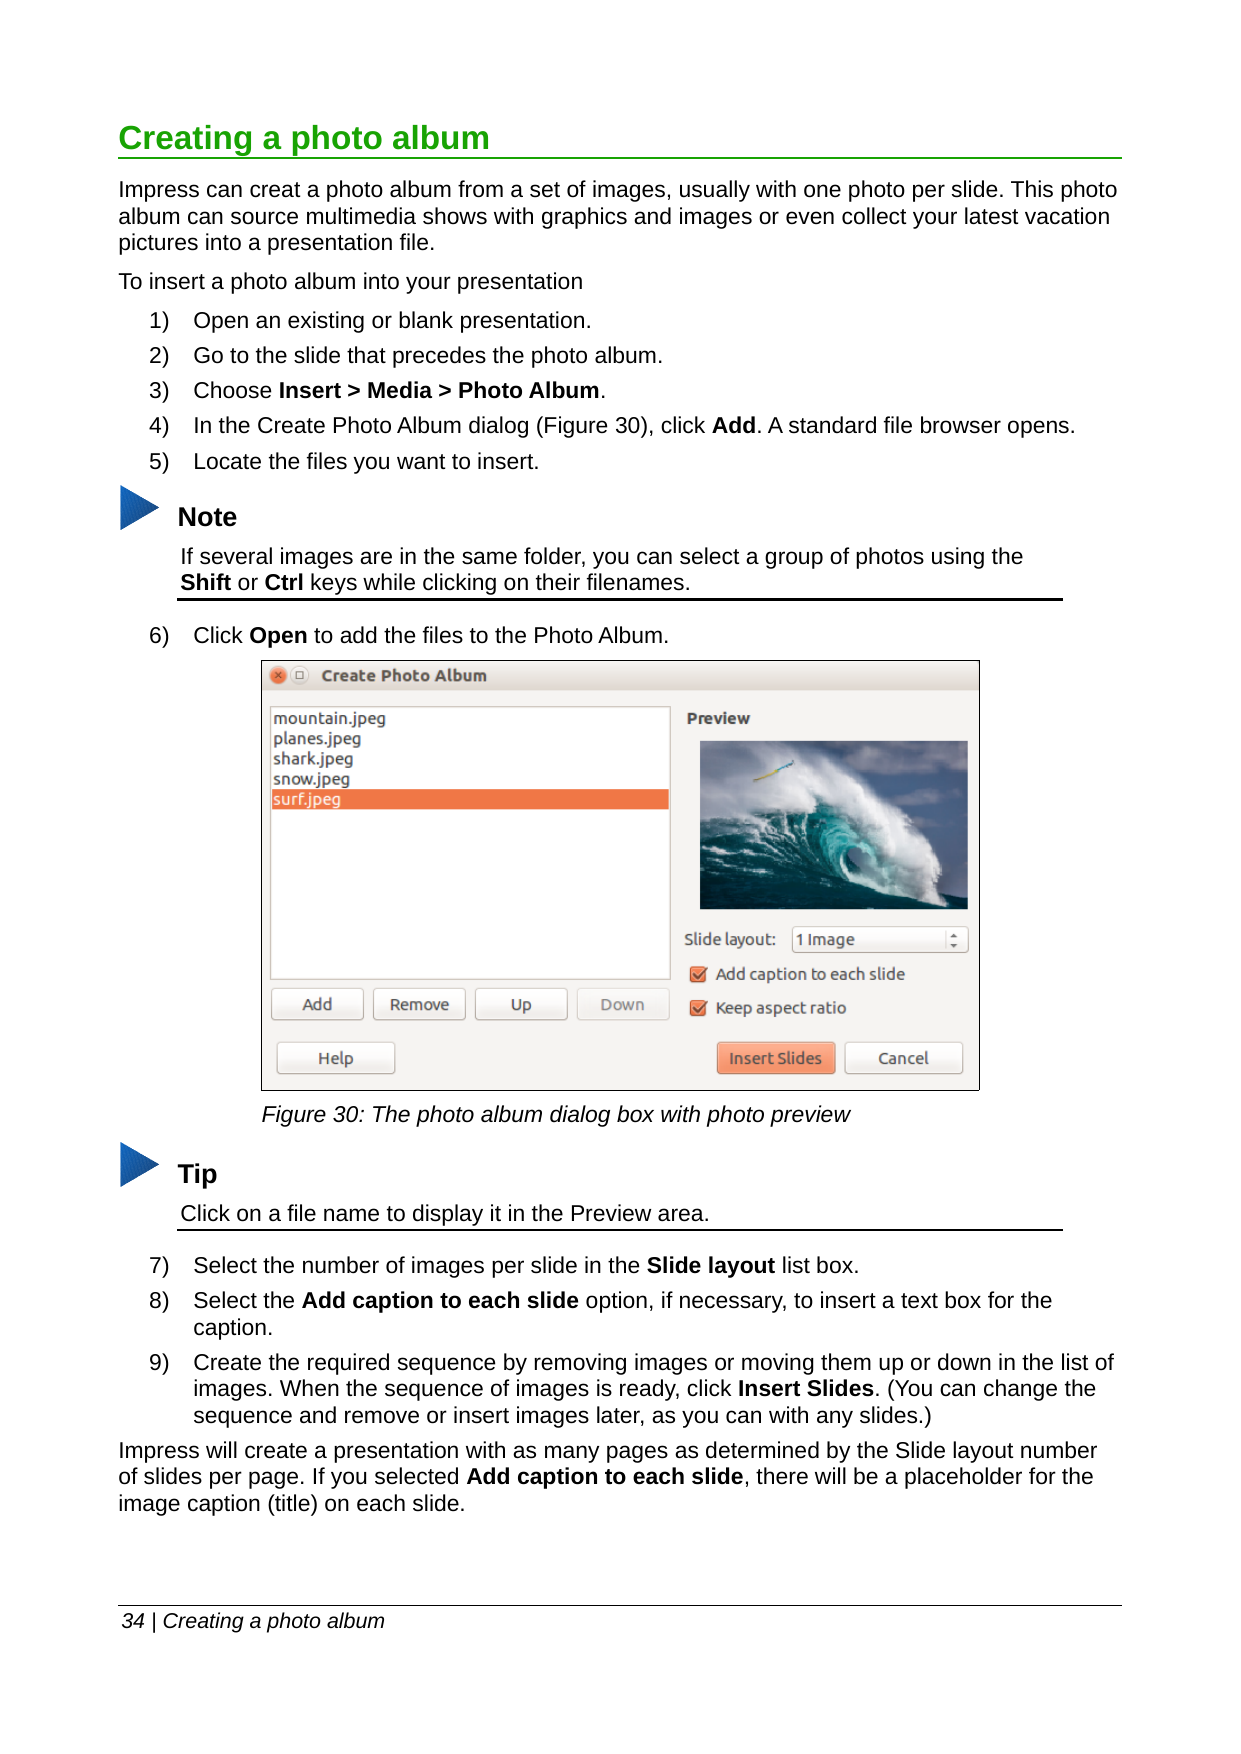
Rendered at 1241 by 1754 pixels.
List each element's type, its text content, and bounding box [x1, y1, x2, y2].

text To insert a photo album into your presentation [118, 268, 1122, 294]
picture [262, 661, 979, 1090]
text Impress will create a presentation with as many pages as determined by the Slide layout number of slides per page. If you selected Add caption to each slide, there will be a placeholder for the image caption (title) on each slide. [118, 1437, 1122, 1516]
list Click Open to add the files to the Photo Album. [169, 622, 1122, 648]
list Open an existing or blank presentation. [169, 307, 1122, 333]
list Select the Add caption to each slide option, if necessary, to insert a text box for the caption. [169, 1287, 1122, 1340]
list Go to the slide that precedes the photo album. [169, 342, 1122, 368]
subtitle Tip [118, 1140, 1122, 1189]
text If several images are in the same folder, you can select a group of photos using the Shift or Ctrl keys while clicking on their filenames. [177, 540, 1063, 598]
list Create the required sequence by removing images or moving them up or down in the list of images. When the sequence of images is ready, click Insert Slides. (You can change the sequence and remove or insert images later, as you can with any slides.) [169, 1349, 1122, 1428]
text Click on a file name to display it in the Preview area. [177, 1197, 1063, 1229]
list Select the number of images per slide in the Slide layout list box. [169, 1252, 1122, 1278]
list In the Create Photo Album dialog (Figure 30), click Add. A standard file browser opens. [169, 412, 1122, 439]
subtitle Creating a photo album [118, 118, 1122, 157]
subtitle Note [118, 483, 1122, 532]
list Locate the files you want to insert. [169, 448, 1122, 474]
list Choose Insert > Media > Photo Album. [169, 377, 1122, 403]
text Figure 30: The photo album dialog box with photo preview [261, 1101, 979, 1128]
text Impress can creat a photo album from a set of images, usually with one photo per slide. This photo album can source multimedia shows with graphics and images or even collect your latest vacation pictures into a presentation file. [118, 176, 1122, 255]
